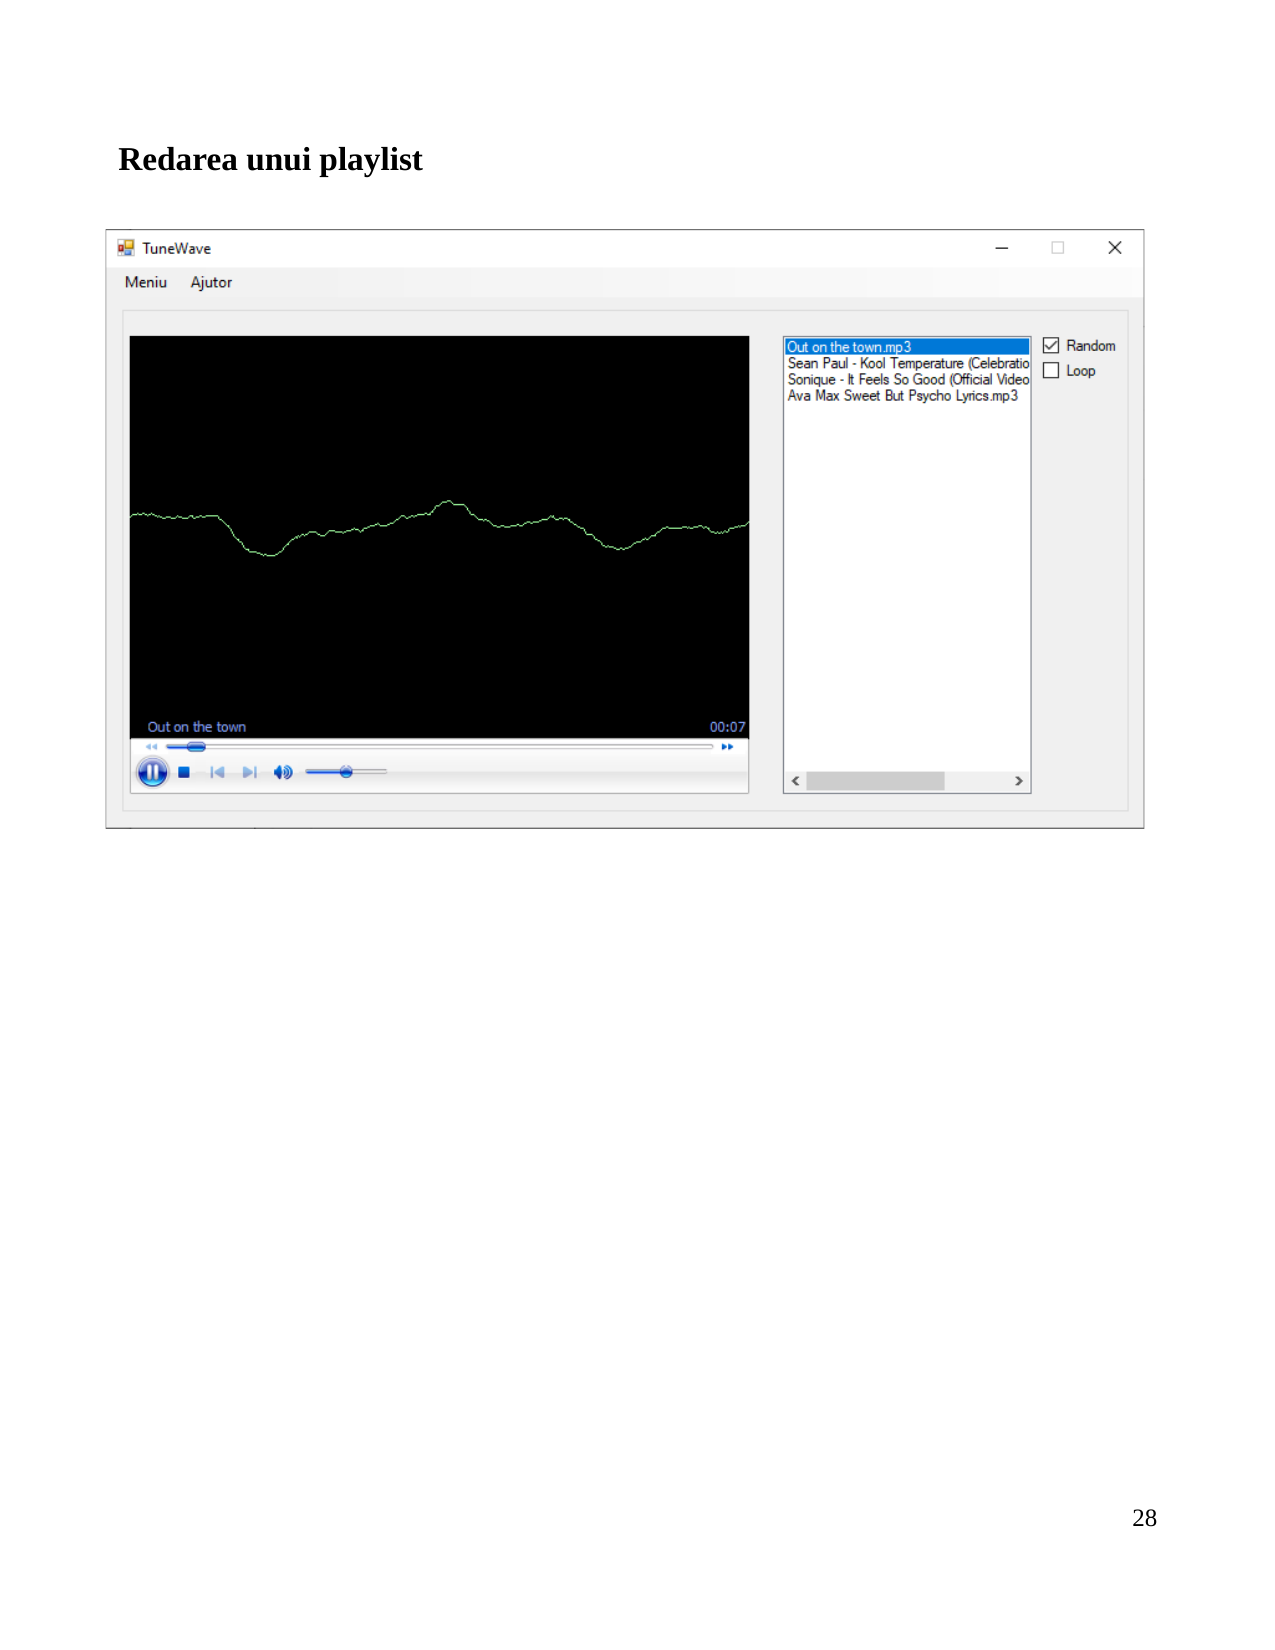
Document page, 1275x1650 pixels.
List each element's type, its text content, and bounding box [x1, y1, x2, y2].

picture [105, 229, 1145, 829]
subtitle Redarea unui playlist [118, 139, 1157, 177]
